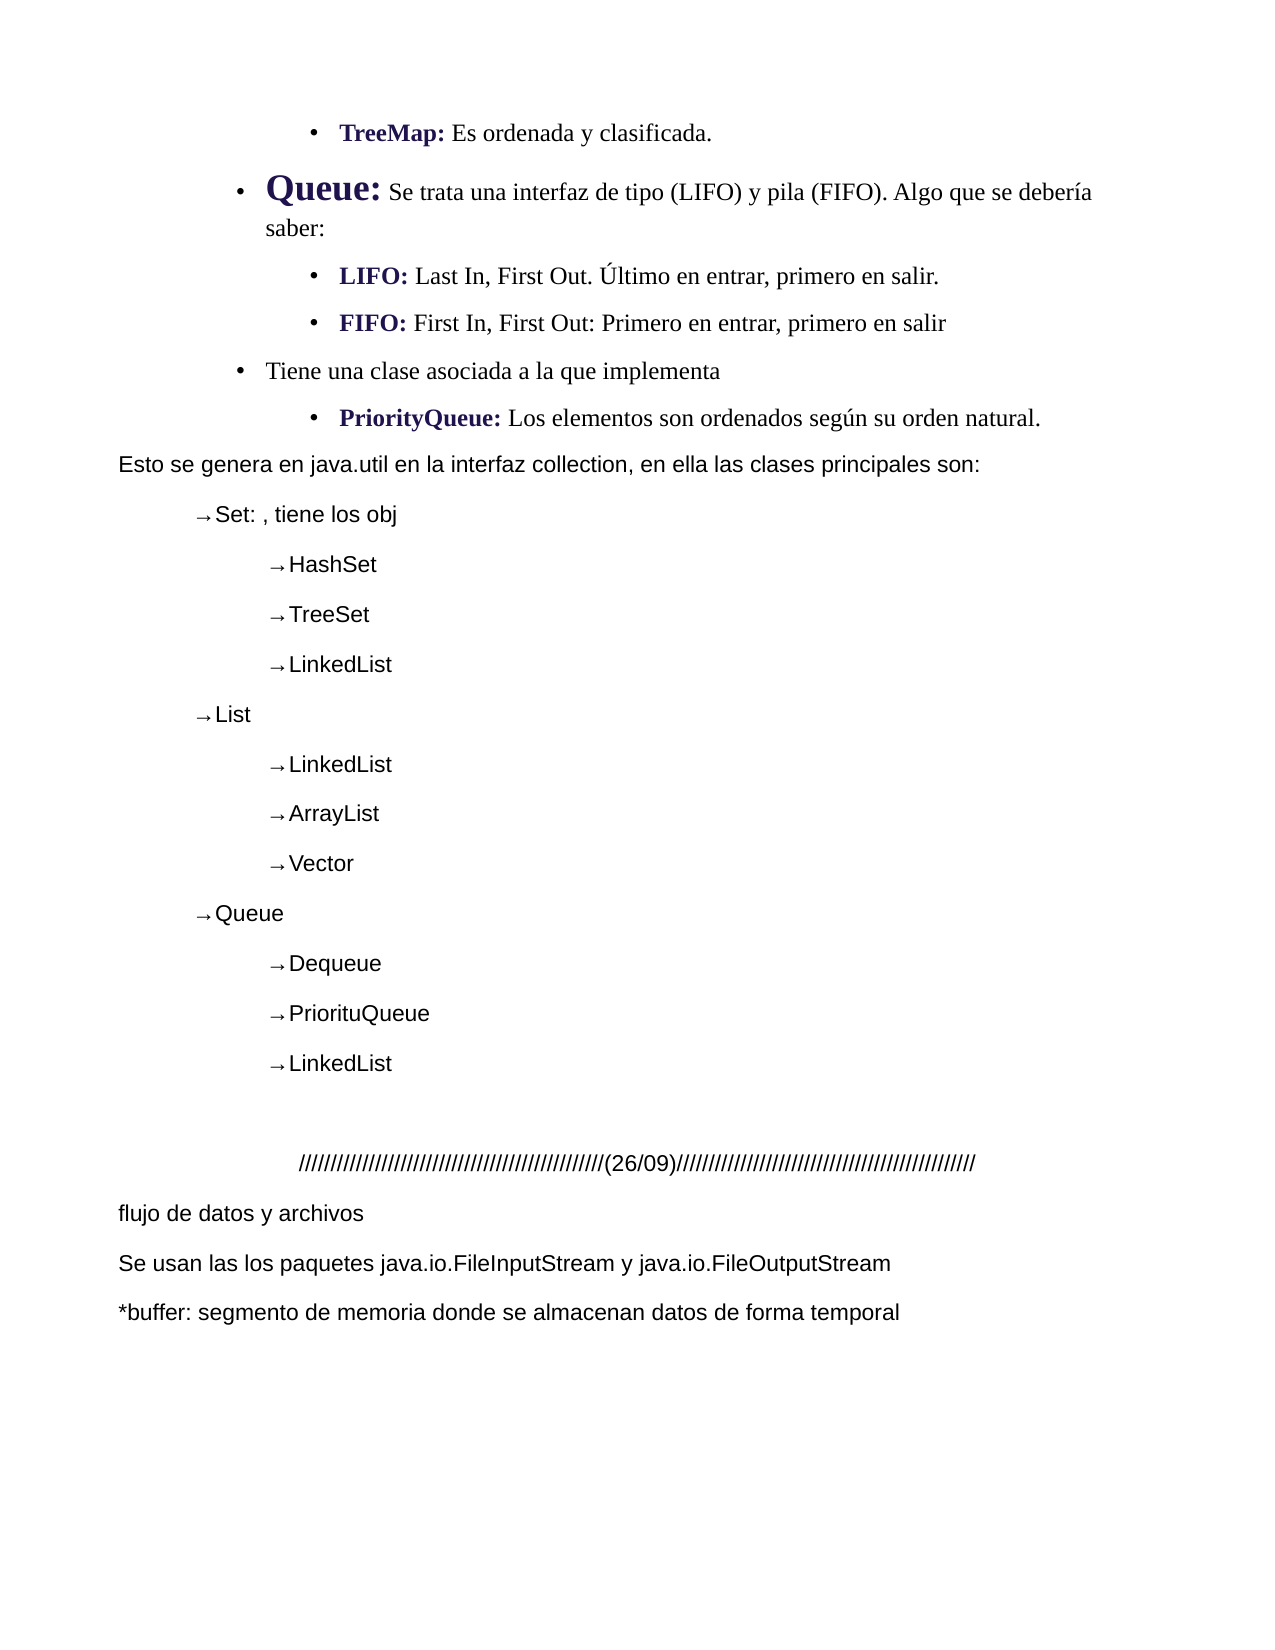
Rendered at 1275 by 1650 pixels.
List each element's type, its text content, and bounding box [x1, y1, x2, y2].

text →LinkedList [118, 751, 1157, 777]
text →TreeSet [118, 601, 1157, 627]
list LIFO: Last In, First Out. Último en entrar, primero en salir. [309, 261, 1157, 289]
list Tiene una clase asociada a la que implementa [236, 356, 1157, 385]
text →Queue [118, 900, 1157, 927]
list PriorityQueue: Los elementos son ordenados según su orden natural. [309, 403, 1157, 432]
text *buffer: segmento de memoria donde se almacenan datos de forma temporal [118, 1299, 1157, 1326]
text →List [118, 701, 1157, 727]
text →Vector [118, 850, 1157, 877]
text →Dequeue [118, 950, 1157, 976]
text Se usan las los paquetes java.io.FileInputStream y java.io.FileOutputStream [118, 1249, 1157, 1276]
text →LinkedList [118, 651, 1157, 677]
list TreeMap: Es ordenada y clasificada. [309, 118, 1157, 147]
text →Set: , tiene los obj [118, 501, 1157, 527]
list Queue: Se trata una interfaz de tipo (LIFO) y pila (FIFO). Algo que se debería saber: [236, 166, 1157, 242]
text →LinkedList [118, 1050, 1157, 1076]
text →PriorituQueue [118, 1000, 1157, 1026]
text →HashSet [118, 551, 1157, 577]
text →ArrayList [118, 800, 1157, 827]
text ////////////////////////////////////////////////(26/09)/////////////////////////////////////////////// [118, 1150, 1157, 1176]
text flujo de datos y archivos [118, 1199, 1157, 1226]
list FIFO: First In, First Out: Primero en entrar, primero en salir [309, 308, 1157, 337]
text Esto se genera en java.util en la interfaz collection, en ella las clases principales son: [118, 451, 1157, 477]
